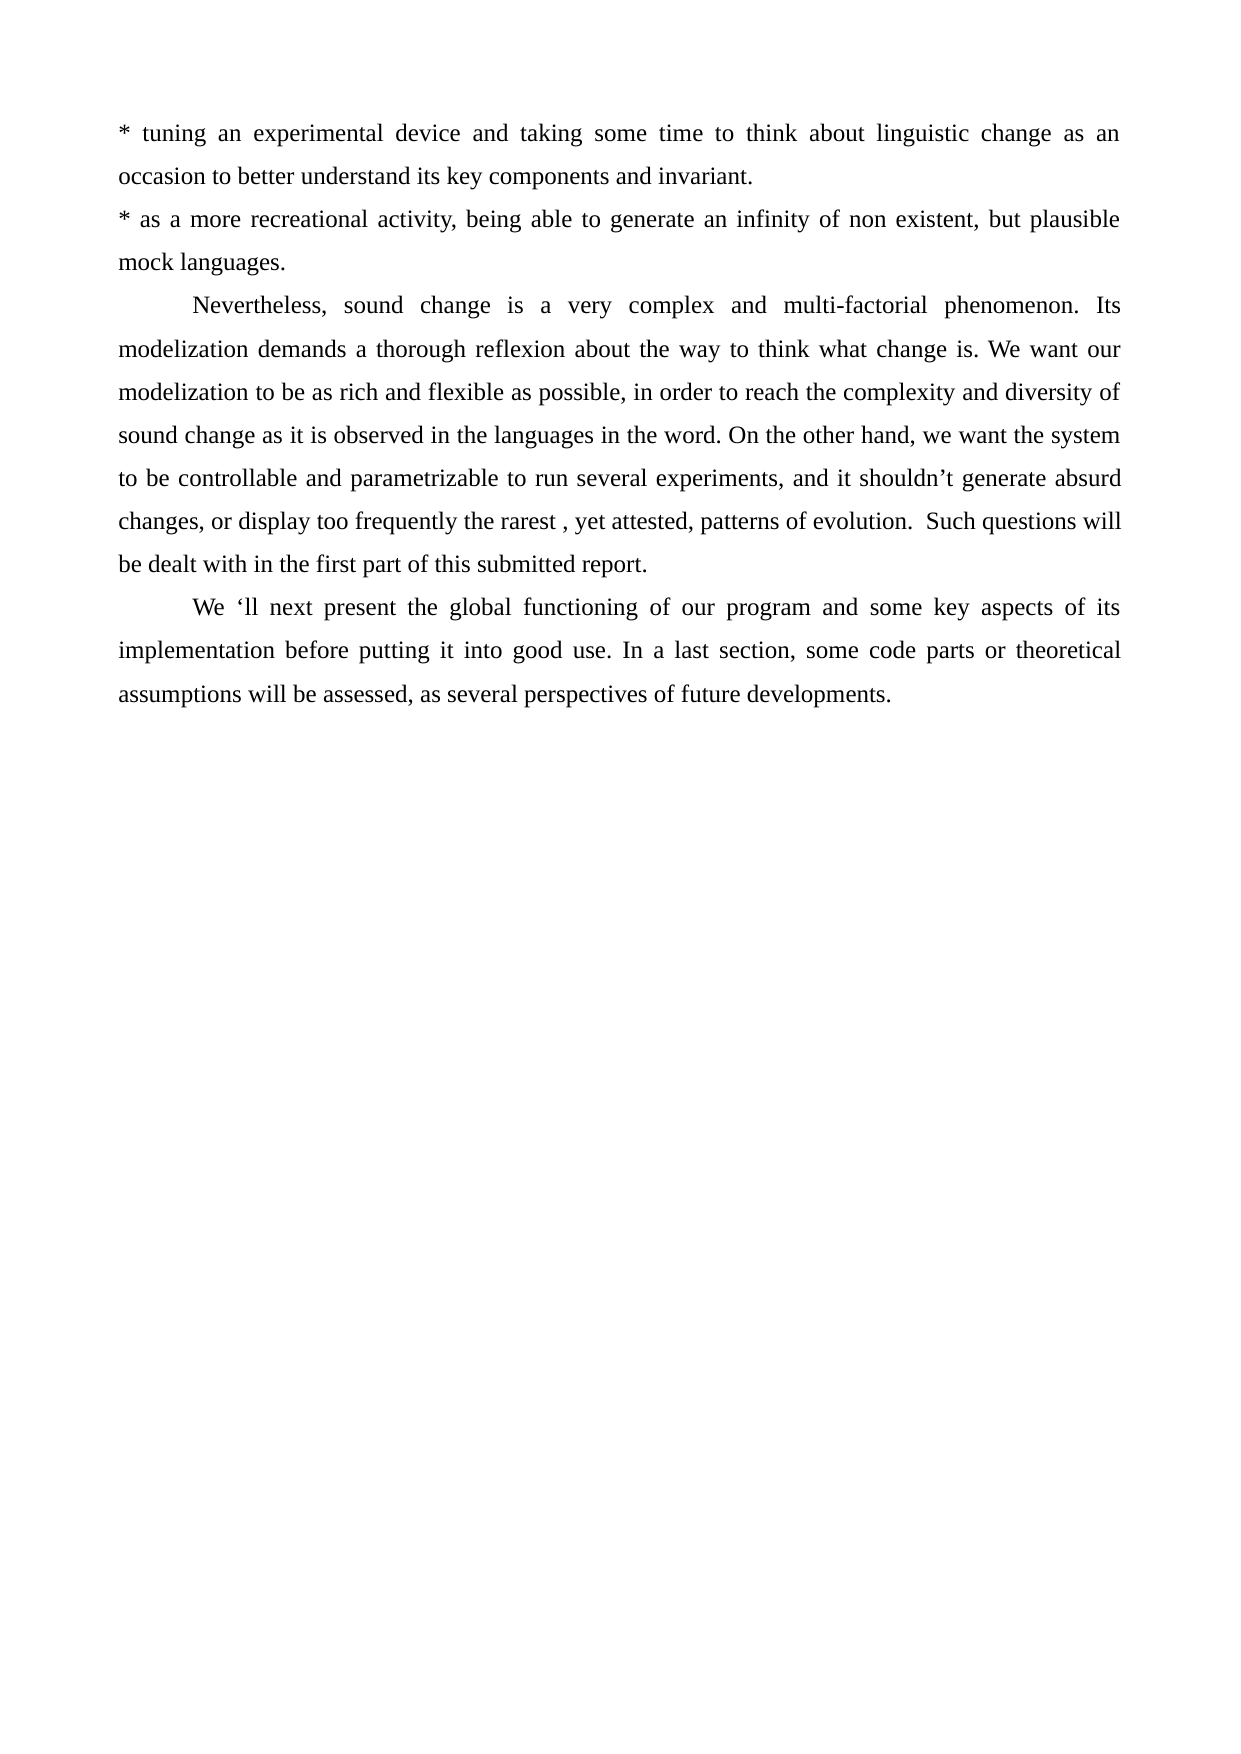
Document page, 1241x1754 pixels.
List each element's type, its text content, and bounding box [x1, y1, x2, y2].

text Nevertheless, sound change is a very complex and multi-factorial phenomenon. Its modelization demands a thorough reflexion about the way to think what change is. We want our modelization to be as rich and flexible as possible, in order to reach the complexity and diversity of sound change as it is observed in the languages in the word. On the other hand, we want the system to be controllable and parametrizable to run several experiments, and it shouldn’t generate absurd changes, or display too frequently the rarest , yet attested, patterns of evolution. Such questions will be dealt with in the first part of this submitted report. [118, 291, 1122, 578]
text * as a more recreational activity, being able to generate an infinity of non existent, but plausible mock languages. [118, 204, 1122, 276]
text * tuning an experimental device and taking some time to think about linguistic change as an occasion to better understand its key components and invariant. [118, 118, 1122, 190]
text We ‘ll next present the global functioning of our program and some key aspects of its implementation before putting it into good use. In a last section, some code parts or theoretical assumptions will be assessed, as several perspectives of future developments. [118, 592, 1122, 707]
